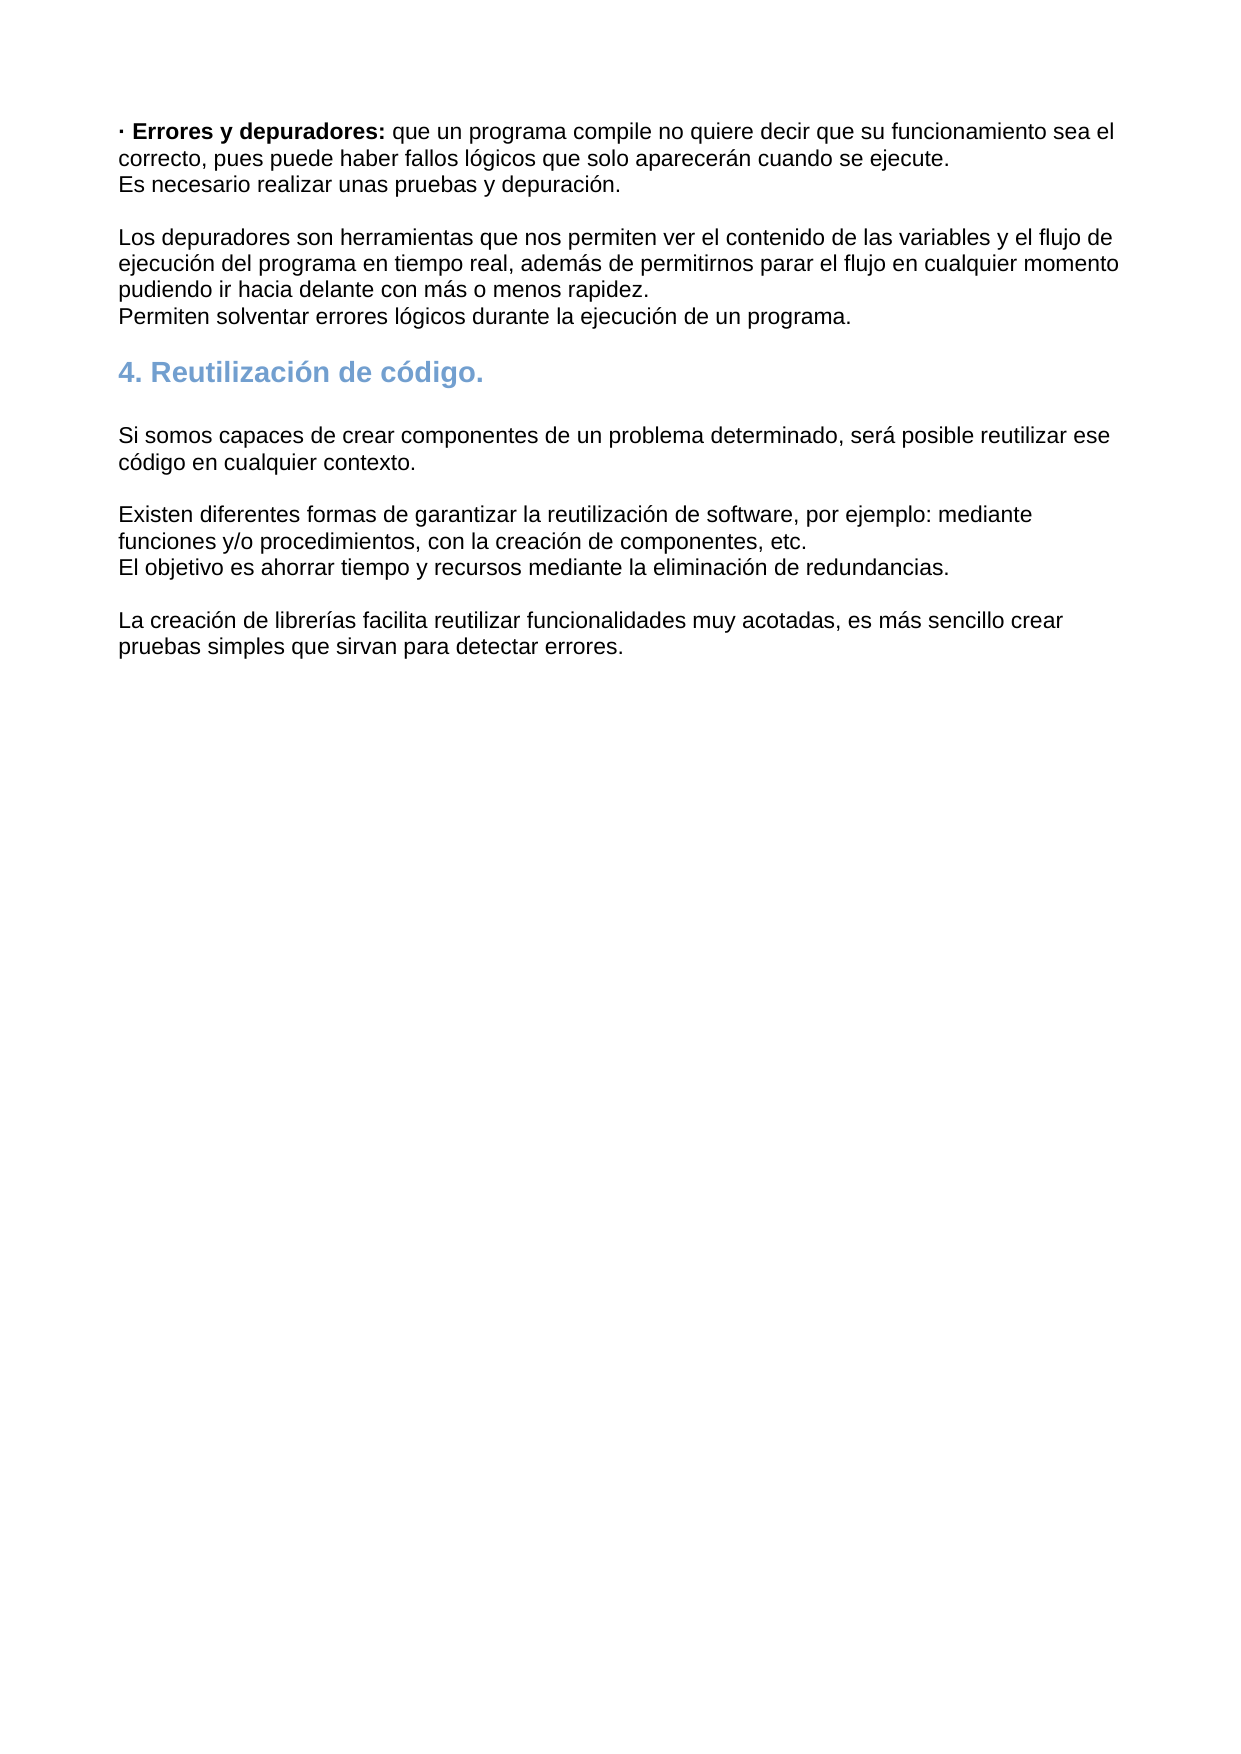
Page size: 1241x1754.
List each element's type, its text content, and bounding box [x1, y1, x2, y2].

text El objetivo es ahorrar tiempo y recursos mediante la eliminación de redundancias. [118, 554, 1122, 581]
text 4. Reutilización de código. [118, 355, 1122, 389]
text · Errores y depuradores: que un programa compile no quiere decir que su funcionamiento sea el correcto, pues puede haber fallos lógicos que solo aparecerán cuando se ejecute. [118, 118, 1122, 171]
text La creación de librerías facilita reutilizar funcionalidades muy acotadas, es más sencillo crear pruebas simples que sirvan para detectar errores. [118, 607, 1122, 659]
text Si somos capaces de crear componentes de un problema determinado, será posible reutilizar ese código en cualquier contexto. [118, 422, 1122, 475]
text Existen diferentes formas de garantizar la reutilización de software, por ejemplo: mediante funciones y/o procedimientos, con la creación de componentes, etc. [118, 501, 1122, 554]
text Es necesario realizar unas pruebas y depuración. [118, 171, 1122, 197]
text Los depuradores son herramientas que nos permiten ver el contenido de las variables y el flujo de ejecución del programa en tiempo real, además de permitirnos parar el flujo en cualquier momento pudiendo ir hacia delante con más o menos rapidez. [118, 223, 1122, 303]
text Permiten solventar errores lógicos durante la ejecución de un programa. [118, 303, 1122, 329]
